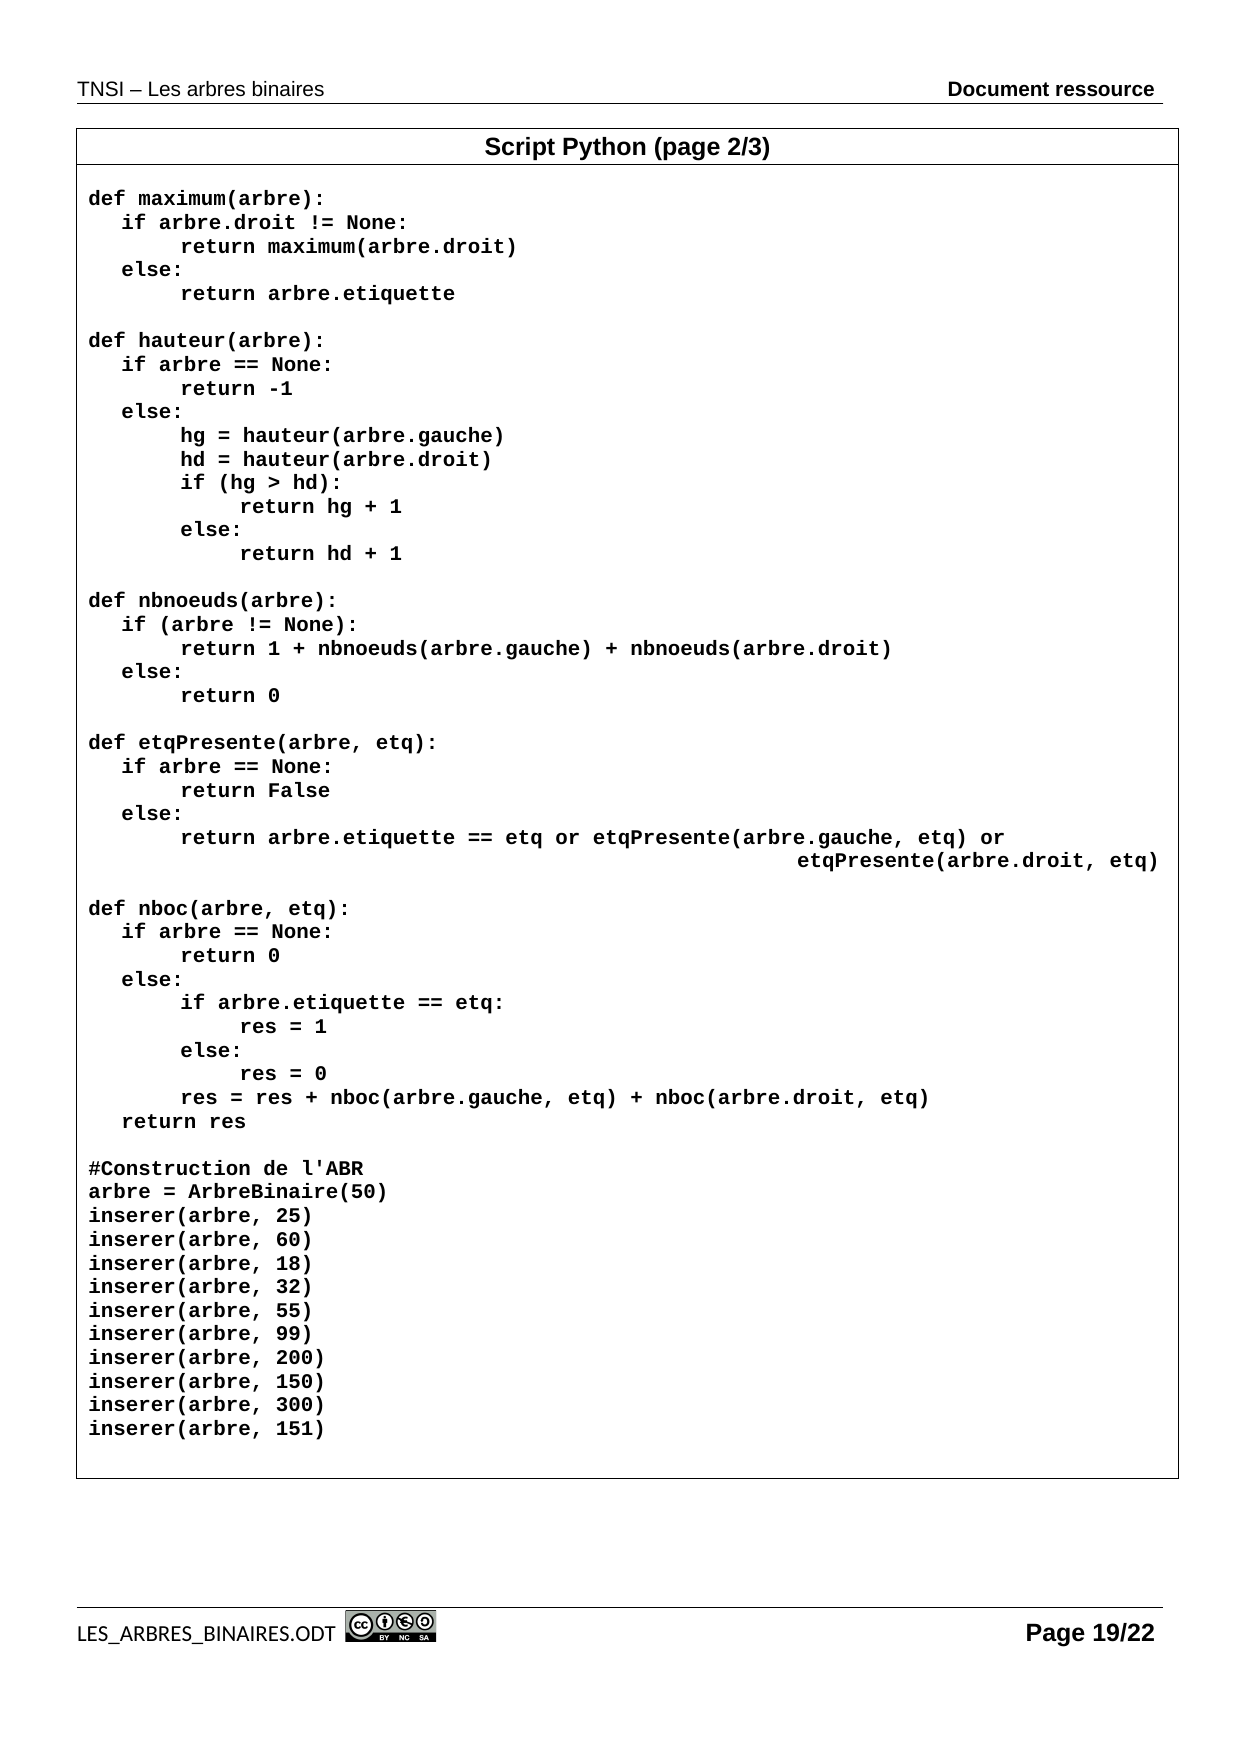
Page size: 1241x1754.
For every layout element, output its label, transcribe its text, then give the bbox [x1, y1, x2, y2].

picture [345, 1610, 437, 1642]
table_cell def maximum(arbre): if arbre.droit != None: return maximum(arbre.droit) else: return arbre.etiquette def hauteur(arbre): if arbre == None: return -1 else: hg = hauteur(arbre.gauche) hd = hauteur(arbre.droit) if (hg > hd): return hg + 1 else: return hd + 1 def nbnoeuds(arbre): if (arbre != None): return 1 + nbnoeuds(arbre.gauche) + nbnoeuds(arbre.droit) else: return 0 def etqPresente(arbre, etq): if arbre == None: return False else: return arbre.etiquette == etq or etqPresente(arbre.gauche, etq) or etqPresente(arbre.droit, etq) def nboc(arbre, etq): if arbre == None: return 0 else: if arbre.etiquette == etq: res = 1 else: res = 0 res = res + nboc(arbre.gauche, etq) + nboc(arbre.droit, etq) return res #Construction de l'ABR arbre = ArbreBinaire(50) inserer(arbre, 25) inserer(arbre, 60) inserer(arbre, 18) inserer(arbre, 32) inserer(arbre, 55) inserer(arbre, 99) inserer(arbre, 200) inserer(arbre, 150) inserer(arbre, 300) inserer(arbre, 151) [77, 165, 1178, 1478]
table_header Script Python (page 2/3) [77, 129, 1178, 164]
